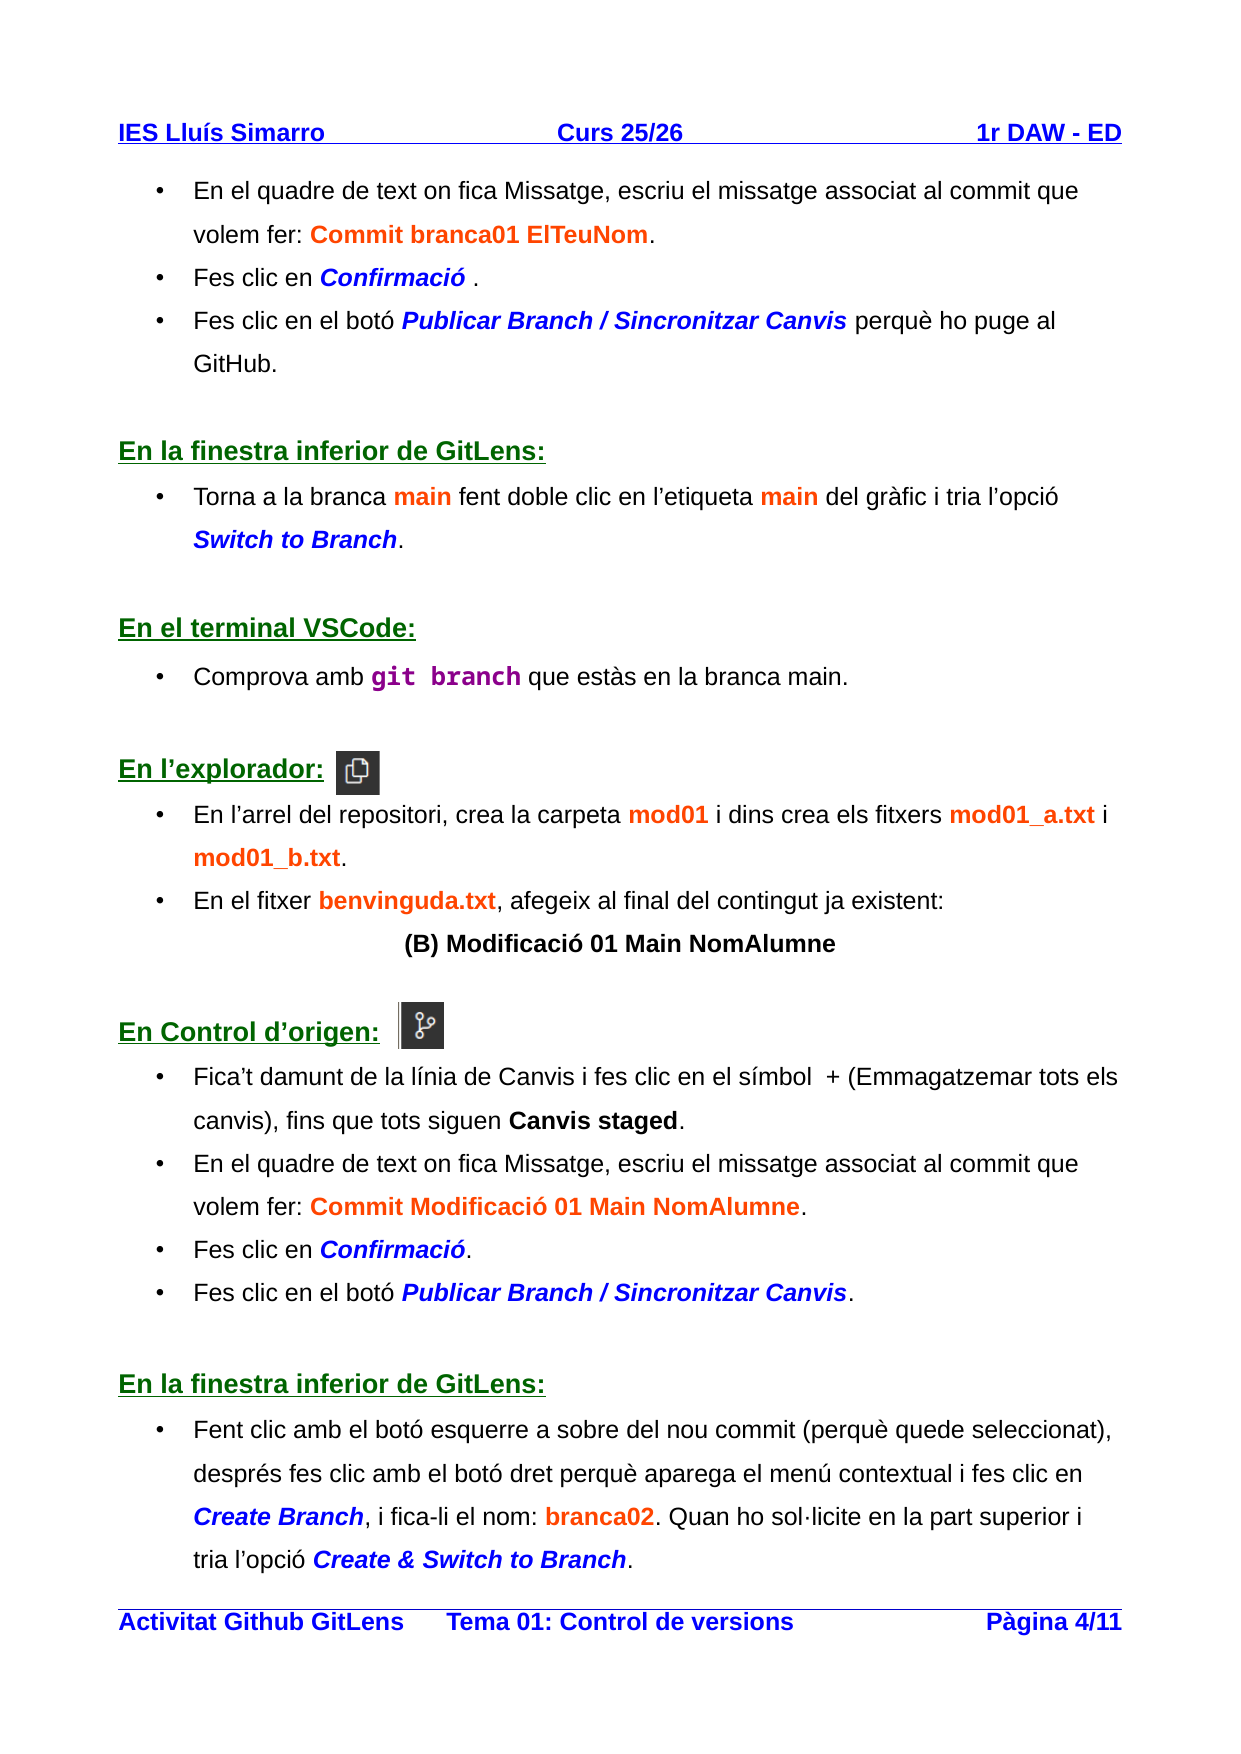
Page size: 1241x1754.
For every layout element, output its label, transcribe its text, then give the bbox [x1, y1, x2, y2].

text En Control d’origen: [118, 1016, 398, 1047]
text En la finestra inferior de GitLens: [118, 1368, 1122, 1400]
list Fent clic amb el botó esquerre a sobre del nou commit (perquè quede seleccionat), després fes clic amb el botó dret perquè aparega el menú contextual i fes clic en Create Branch, i fica-li el nom: branca02. Quan ho sol·licite en la part superior i tria l’opció Create & Switch to Branch. [156, 1415, 1122, 1573]
list Comprova amb git branch que estàs en la branca main. [156, 659, 1122, 693]
picture [398, 1002, 444, 1049]
text En l’explorador: [118, 753, 336, 784]
list En el quadre de text on fica Missatge, escriu el missatge associat al commit que volem fer: Commit branca01 ElTeuNom. [156, 176, 1122, 248]
list Fes clic en el botó Publicar Branch / Sincronitzar Canvis. [156, 1278, 1122, 1307]
text [380, 753, 1122, 784]
text En el terminal VSCode: [118, 612, 1122, 643]
list Fes clic en el botó Publicar Branch / Sincronitzar Canvis perquè ho puge al GitHub. [156, 306, 1122, 378]
list Fes clic en Confirmació. [156, 1235, 1122, 1264]
text [444, 1016, 1122, 1047]
list Torna a la branca main fent doble clic en l’etiqueta main del gràfic i tria l’opció Switch to Branch. [156, 482, 1122, 554]
list Fica’t damunt de la línia de Canvis i fes clic en el símbol + (Emmagatzemar tots els canvis), fins que tots siguen Canvis staged. [156, 1062, 1122, 1134]
list En l’arrel del repositori, crea la carpeta mod01 i dins crea els fitxers mod01_a.txt i mod01_b.txt. [156, 800, 1122, 872]
list En el quadre de text on fica Missatge, escriu el missatge associat al commit que volem fer: Commit Modificació 01 Main NomAlumne. [156, 1149, 1122, 1221]
list Fes clic en Confirmació . [156, 263, 1122, 292]
text En la finestra inferior de GitLens: [118, 435, 1122, 467]
list En el fitxer benvinguda.txt, afegeix al final del contingut ja existent: [156, 886, 1122, 915]
text (B) Modificació 01 Main NomAlumne [118, 929, 1122, 958]
picture [336, 751, 380, 795]
